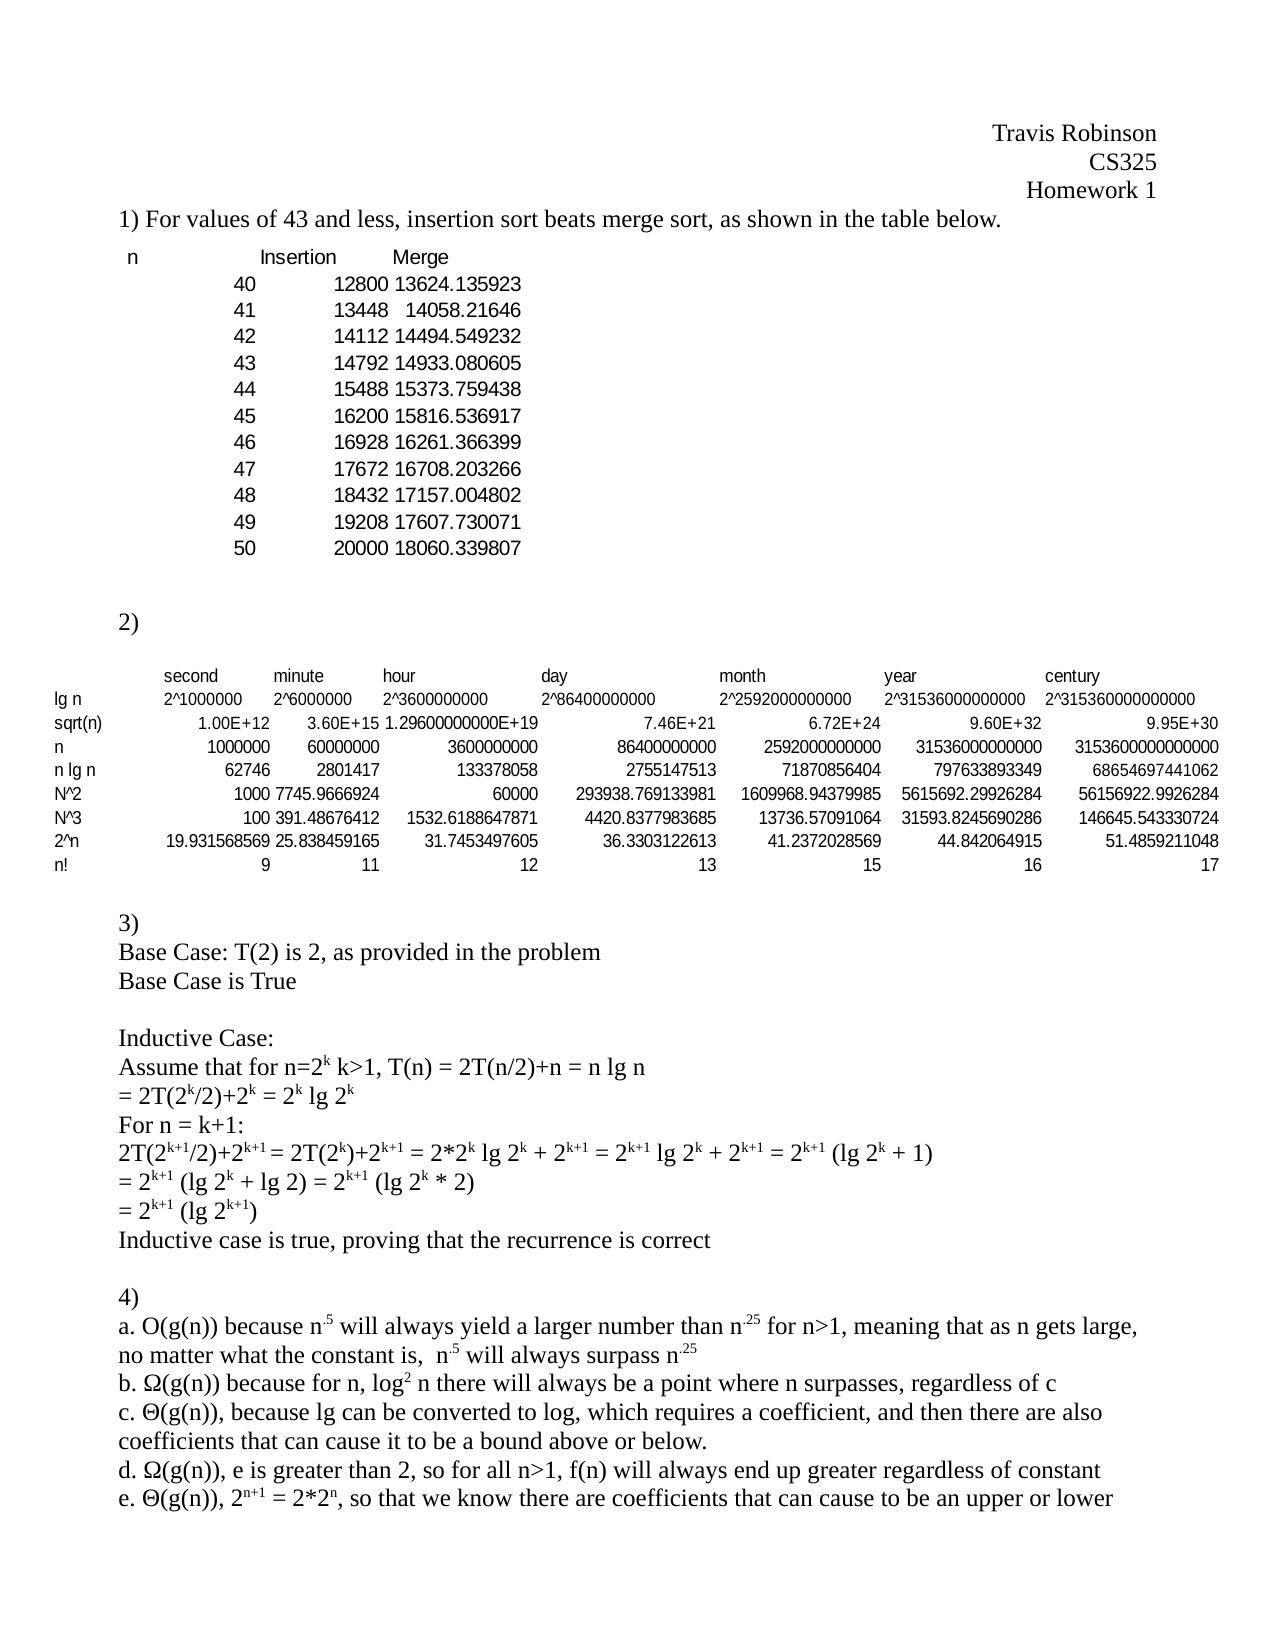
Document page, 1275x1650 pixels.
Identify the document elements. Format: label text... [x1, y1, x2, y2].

text Assume that for n=2k k>1, T(n) = 2T(n/2)+n = n lg n [118, 1052, 1157, 1081]
text Homework 1 [118, 176, 1157, 204]
text d. Ω(g(n)), e is greater than 2, so for all n>1, f(n) will always end up greater regardless of constant [118, 1455, 1157, 1483]
text Travis Robinson [118, 118, 1157, 147]
text 2T(2k+1/2)+2k+1 = 2T(2k)+2k+1 = 2*2k lg 2k + 2k+1 = 2k+1 lg 2k + 2k+1 = 2k+1 (lg 2k + 1) [118, 1138, 1157, 1167]
text 3) [118, 908, 1157, 937]
text For n = k+1: [118, 1110, 1157, 1138]
text Base Case: T(2) is 2, as provided in the problem [118, 937, 1157, 966]
text Inductive case is true, proving that the recurrence is correct [118, 1225, 1157, 1253]
text e. Θ(g(n)), 2n+1 = 2*2n, so that we know there are coefficients that can cause to be an upper or lower [118, 1483, 1157, 1512]
text CS325 [118, 147, 1157, 176]
text Inductive Case: [118, 1023, 1157, 1052]
text 2) [118, 607, 1157, 636]
text 4) [118, 1282, 1157, 1311]
text c. Θ(g(n)), because lg can be converted to log, which requires a coefficient, and then there are also coefficients that can cause it to be a bound above or below. [118, 1397, 1157, 1455]
text a. O(g(n)) because n.5 will always yield a larger number than n.25 for n>1, meaning that as n gets large, no matter what the constant is, n.5 will always surpass n.25 [118, 1311, 1157, 1368]
text Base Case is True [118, 966, 1157, 995]
text = 2T(2k/2)+2k = 2k lg 2k [118, 1081, 1157, 1110]
text = 2k+1 (lg 2k + lg 2) = 2k+1 (lg 2k * 2) [118, 1167, 1157, 1196]
text 1) For values of 43 and less, insertion sort beats merge sort, as shown in the table below. [118, 204, 1157, 233]
text b. Ω(g(n)) because for n, log2 n there will always be a point where n surpasses, regardless of c [118, 1368, 1157, 1397]
text = 2k+1 (lg 2k+1) [118, 1196, 1157, 1225]
